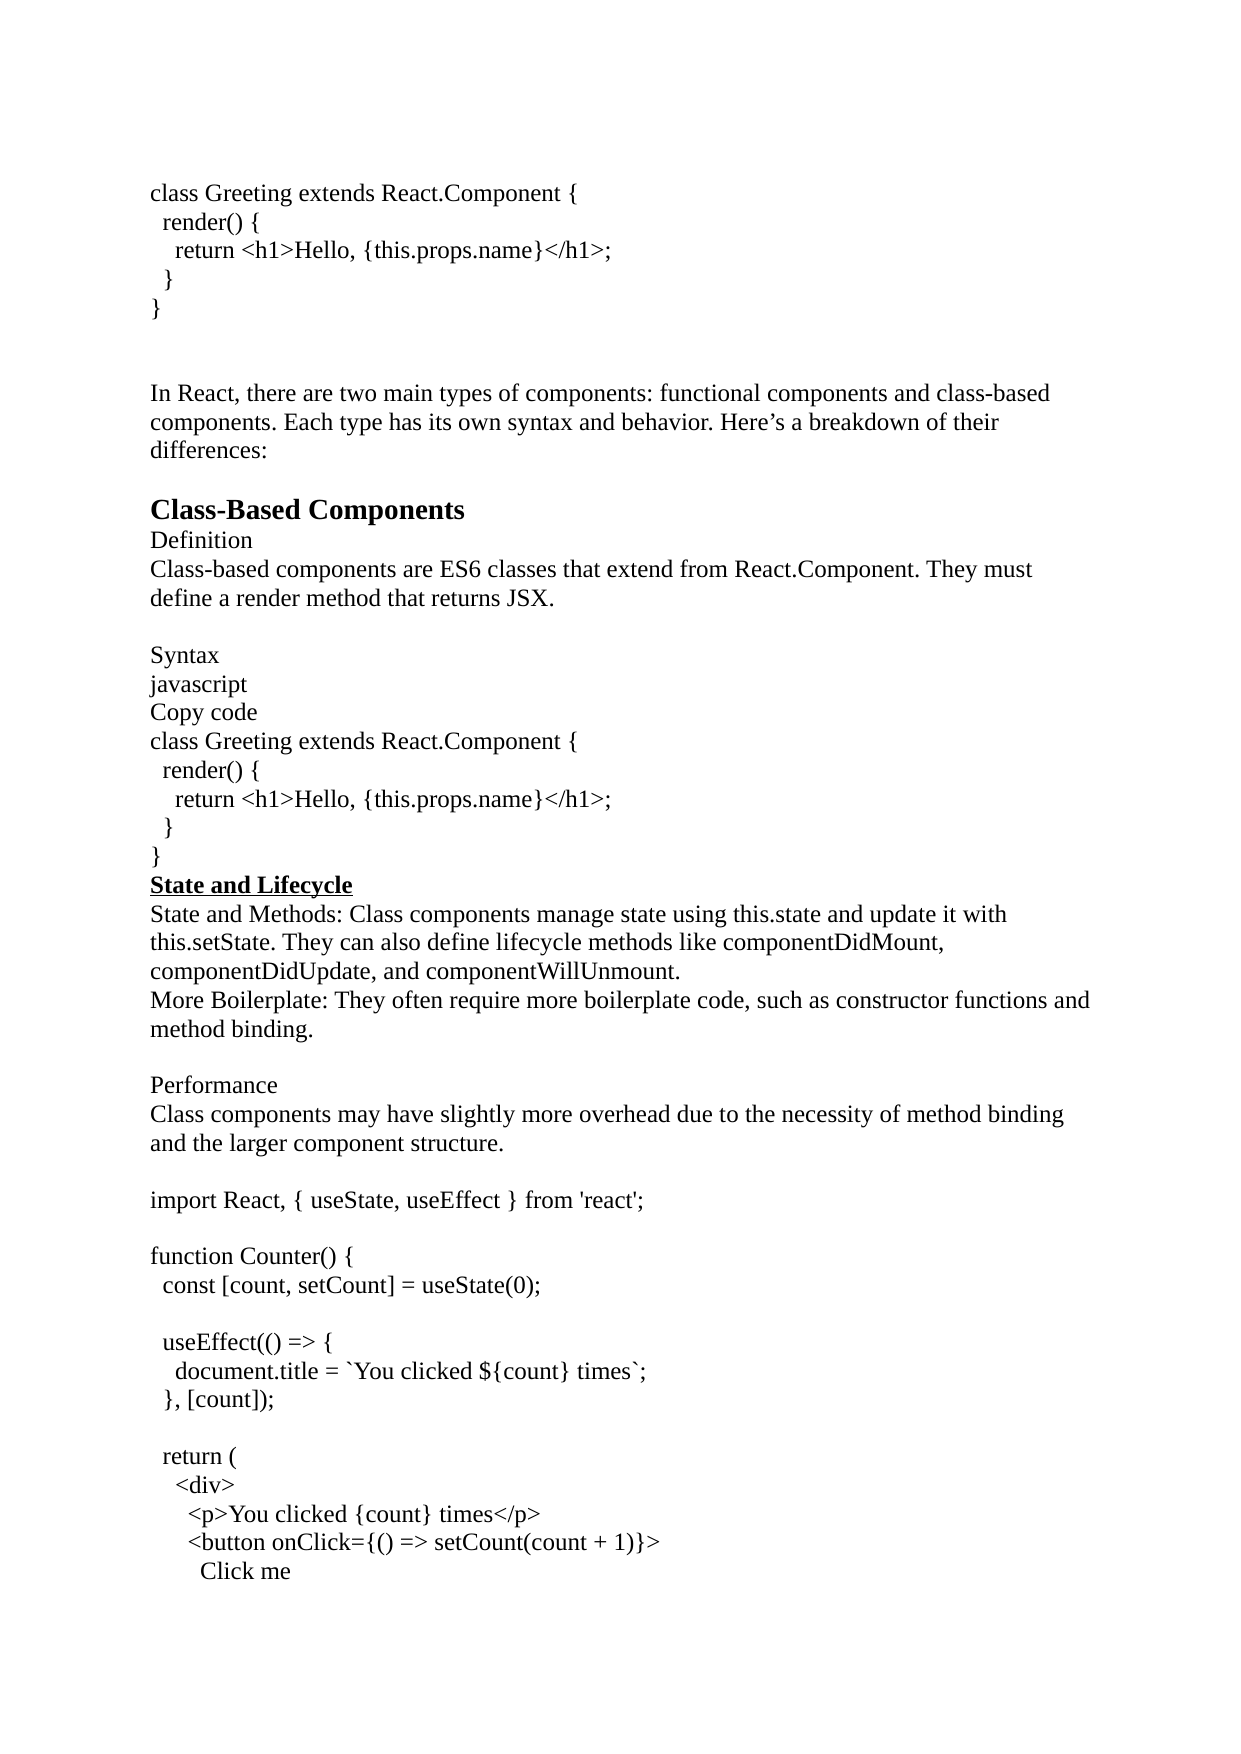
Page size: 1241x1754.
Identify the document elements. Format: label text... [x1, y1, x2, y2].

text render() { [150, 207, 1090, 236]
text More Boilerplate: They often require more boilerplate code, such as constructor functions and method binding. [150, 985, 1090, 1042]
text Class-based components are ES6 classes that extend from React.Component. They must define a render method that returns JSX. [150, 554, 1090, 612]
text Class-Based Components [150, 492, 1090, 526]
text <div> [150, 1470, 1090, 1499]
text import React, { useState, useEffect } from 'react'; [150, 1185, 1090, 1213]
text State and Lifecycle [150, 870, 1090, 899]
text return <h1>Hello, {this.props.name}</h1>; [150, 784, 1090, 812]
text } [150, 264, 1090, 293]
text } [150, 812, 1090, 841]
text return ( [150, 1441, 1090, 1470]
text }, [count]); [150, 1384, 1090, 1413]
text In React, there are two main types of components: functional components and class-based components. Each type has its own syntax and behavior. Here’s a breakdown of their differences: [150, 378, 1090, 464]
text Syntax [150, 640, 1090, 669]
text } [150, 293, 1090, 322]
text return <h1>Hello, {this.props.name}</h1>; [150, 236, 1090, 264]
text Copy code [150, 697, 1090, 726]
text State and Methods: Class components manage state using this.state and update it with this.setState. They can also define lifecycle methods like componentDidMount, componentDidUpdate, and componentWillUnmount. [150, 899, 1090, 985]
text Class components may have slightly more overhead due to the necessity of method binding and the larger component structure. [150, 1099, 1090, 1157]
text document.title = `You clicked ${count} times`; [150, 1356, 1090, 1384]
text class Greeting extends React.Component { [150, 726, 1090, 755]
text useEffect(() => { [150, 1327, 1090, 1356]
text render() { [150, 755, 1090, 784]
text <button onClick={() => setCount(count + 1)}> [150, 1527, 1090, 1556]
text function Counter() { [150, 1241, 1090, 1270]
text } [150, 841, 1090, 870]
text javascript [150, 669, 1090, 697]
text Click me [150, 1556, 1090, 1585]
text class Greeting extends React.Component { [150, 178, 1090, 207]
text const [count, setCount] = useState(0); [150, 1270, 1090, 1299]
text Performance [150, 1070, 1090, 1099]
text <p>You clicked {count} times</p> [150, 1499, 1090, 1527]
text Definition [150, 526, 1090, 554]
